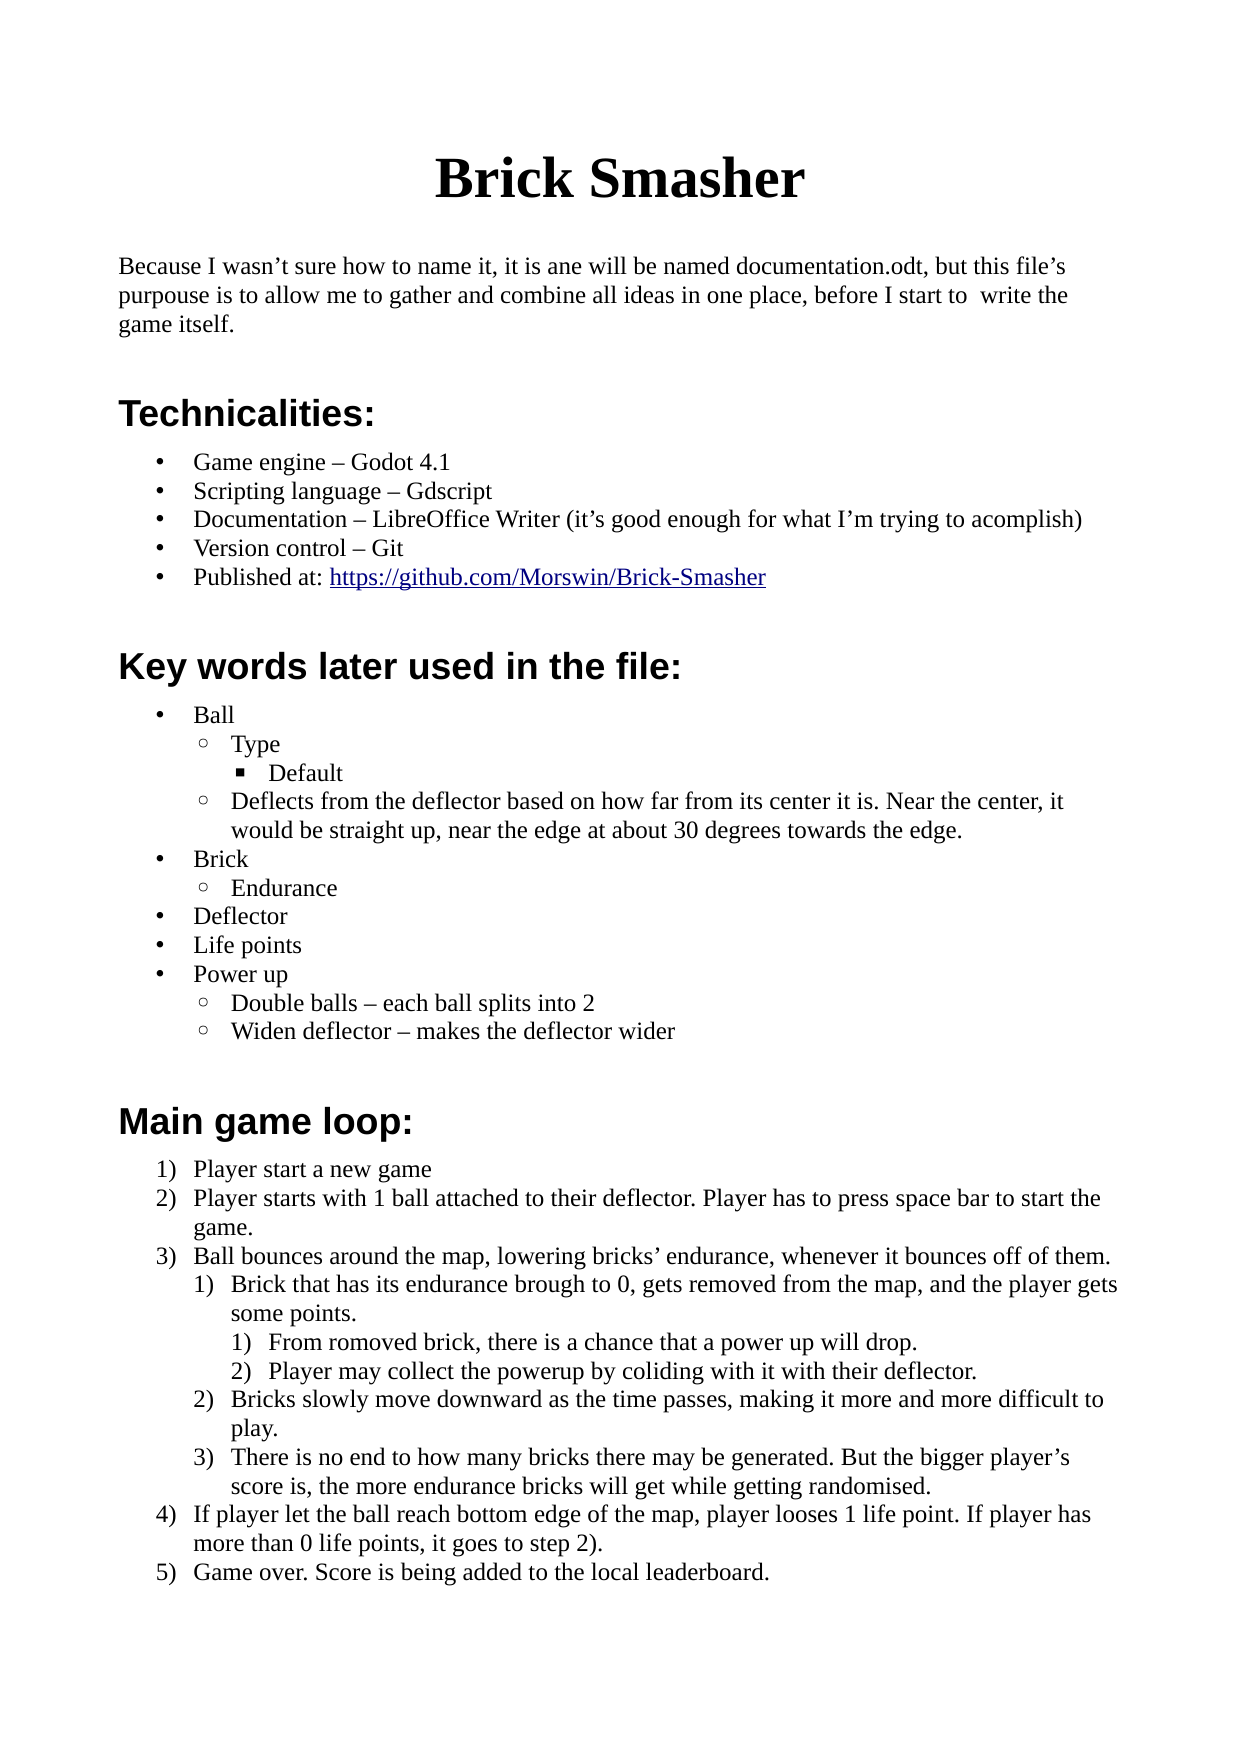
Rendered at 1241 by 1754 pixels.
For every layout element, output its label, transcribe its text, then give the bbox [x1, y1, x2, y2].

list Brick that has its endurance brough to 0, gets removed from the map, and the player gets some points. [193, 1269, 1122, 1327]
list Bricks slowly move downward as the time passes, making it more and more difficult to play. [193, 1384, 1122, 1442]
list If player let the ball reach bottom edge of the map, player looses 1 life point. If player has more than 0 life points, it goes to step 2). [156, 1499, 1122, 1557]
subtitle Technicalities: [118, 391, 1122, 434]
list Endurance [193, 873, 1122, 901]
list Ball bounces around the map, lowering bricks’ endurance, whenever it bounces off of them. [156, 1241, 1122, 1269]
list Default [231, 758, 1122, 786]
list Life points [156, 930, 1122, 959]
list Scripting language – Gdscript [156, 476, 1122, 504]
subtitle Main game loop: [118, 1099, 1122, 1142]
list Type [193, 729, 1122, 758]
list There is no end to how many bricks there may be generated. But the bigger player’s score is, the more endurance bricks will get while getting randomised. [193, 1442, 1122, 1499]
text Because I wasn’t sure how to name it, it is ane will be named documentation.odt, but this file’s purpouse is to allow me to gather and combine all ideas in one place, before I start to write the game itself. [118, 251, 1122, 338]
list Game engine – Godot 4.1 [156, 447, 1122, 476]
list Documentation – LibreOffice Writer (it’s good enough for what I’m trying to acomplish) [156, 504, 1122, 533]
list Published at: https://github.com/Morswin/Brick-Smasher [156, 562, 1122, 591]
list From romoved brick, there is a chance that a power up will drop. [231, 1327, 1122, 1356]
list Power up [156, 959, 1122, 988]
list Deflector [156, 901, 1122, 930]
list Player start a new game [156, 1154, 1122, 1183]
title Brick Smasher [118, 143, 1122, 210]
list Game over. Score is being added to the local leaderboard. [156, 1557, 1122, 1586]
subtitle Key words later used in the file: [118, 644, 1122, 688]
list Widen deflector – makes the deflector wider [193, 1016, 1122, 1045]
list Player starts with 1 ball attached to their deflector. Player has to press space bar to start the game. [156, 1183, 1122, 1241]
list Deflects from the deflector based on how far from its center it is. Near the center, it would be straight up, near the edge at about 30 degrees towards the edge. [193, 786, 1122, 844]
list Brick [156, 844, 1122, 873]
list Ball [156, 700, 1122, 729]
list Double balls – each ball splits into 2 [193, 988, 1122, 1016]
list Player may collect the powerup by coliding with it with their deflector. [231, 1356, 1122, 1384]
list Version control – Git [156, 533, 1122, 562]
